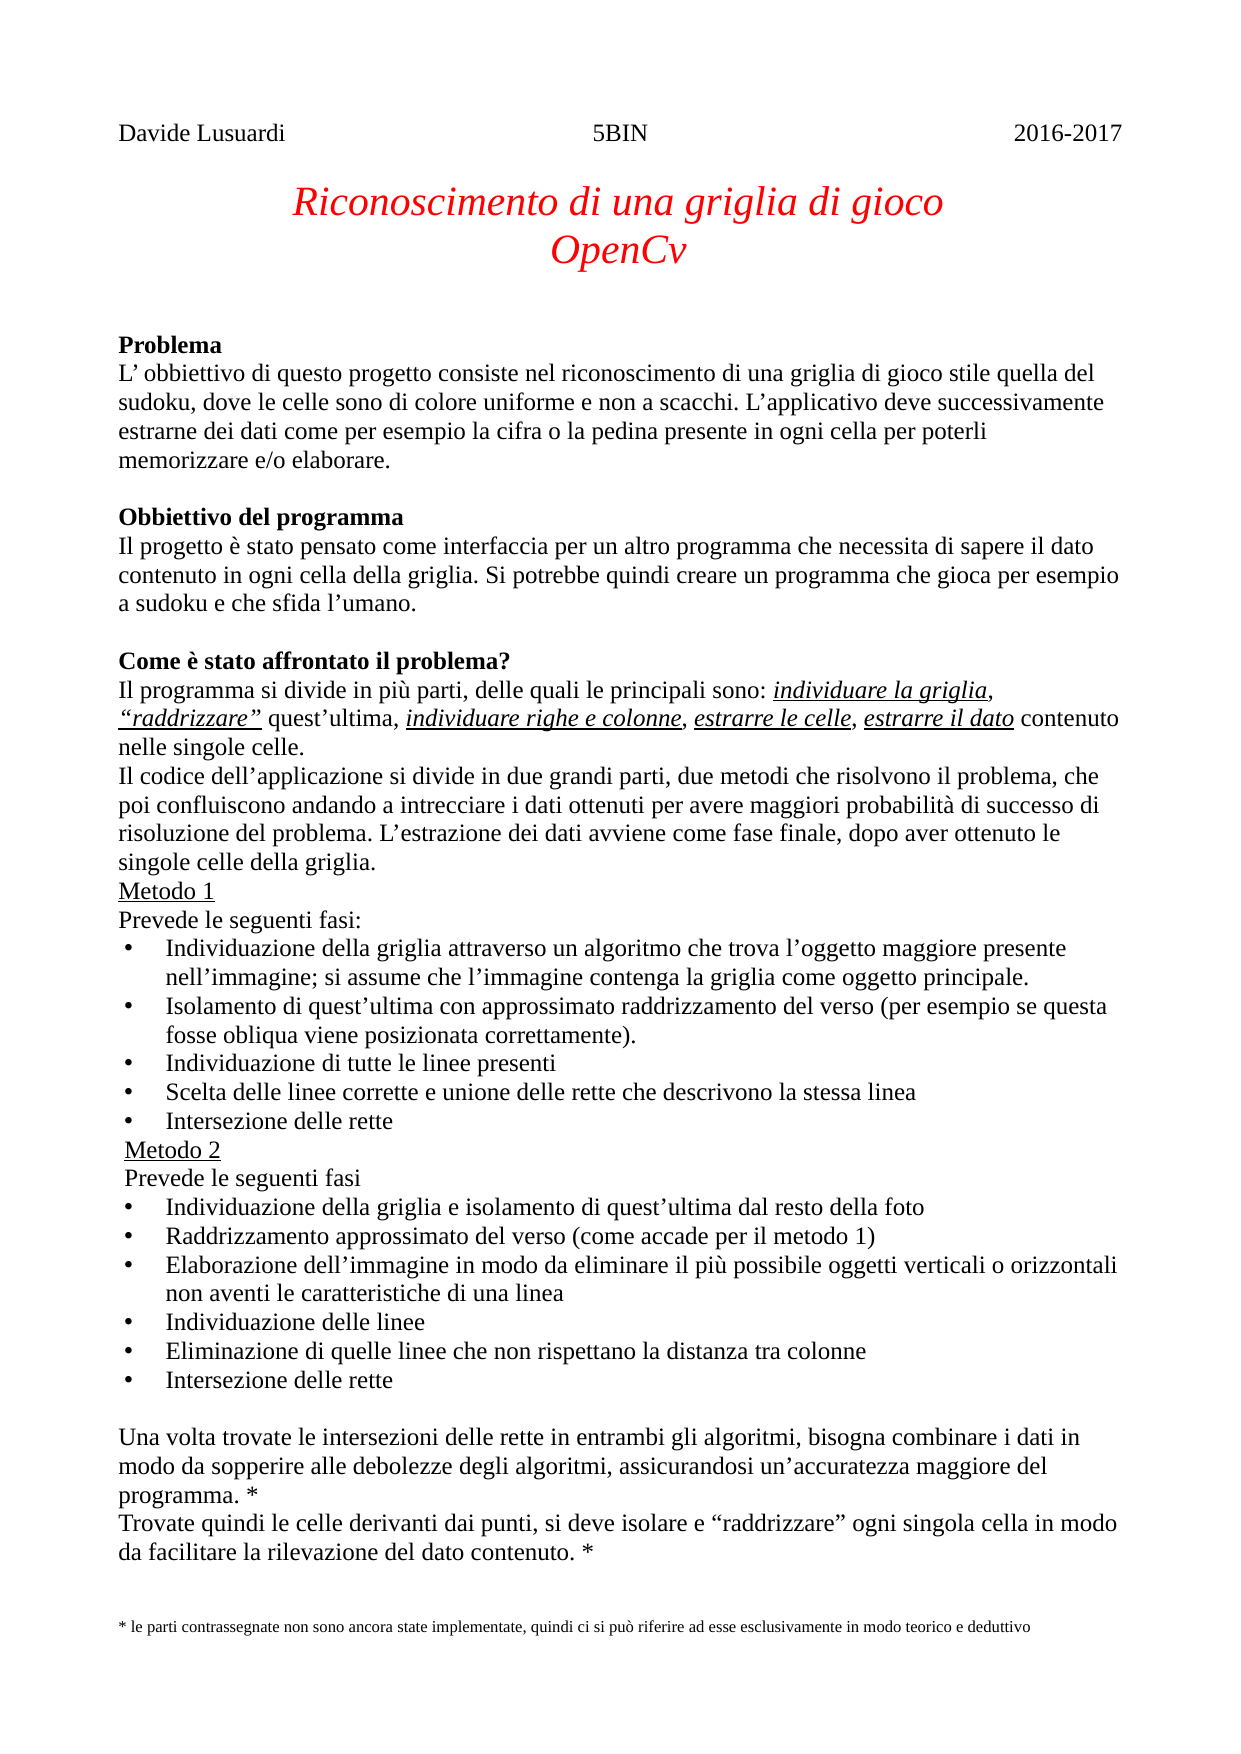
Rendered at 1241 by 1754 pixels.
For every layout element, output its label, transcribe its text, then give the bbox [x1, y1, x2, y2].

list Scelta delle linee corrette e unione delle rette che descrivono la stessa linea [124, 1077, 1122, 1106]
list Eliminazione di quelle linee che non rispettano la distanza tra colonne [124, 1336, 1122, 1365]
list Intersezione delle rette [124, 1106, 1122, 1135]
list Individuazione delle linee [124, 1307, 1122, 1336]
text Problema [118, 330, 1122, 358]
list Intersezione delle rette [124, 1365, 1122, 1393]
text Il codice dell’applicazione si divide in due grandi parti, due metodi che risolvono il problema, che poi confluiscono andando a intrecciare i dati ottenuti per avere maggiori probabilità di successo di risoluzione del problema. L’estrazione dei dati avviene come fase finale, dopo aver ottenuto le singole celle della griglia. [118, 761, 1122, 876]
list Prevede le seguenti fasi [124, 1163, 1122, 1192]
text Prevede le seguenti fasi: [118, 905, 1122, 933]
text OpenCv [118, 224, 1122, 272]
list Raddrizzamento approssimato del verso (come accade per il metodo 1) [124, 1221, 1122, 1250]
text Una volta trovate le intersezioni delle rette in entrambi gli algoritmi, bisogna combinare i dati in modo da sopperire alle debolezze degli algoritmi, assicurandosi un’accuratezza maggiore del programma. * [118, 1422, 1122, 1508]
text Metodo 1 [118, 876, 1122, 905]
text Il progetto è stato pensato come interfaccia per un altro programma che necessita di sapere il dato contenuto in ogni cella della griglia. Si potrebbe quindi creare un programma che gioca per esempio a sudoku e che sfida l’umano. [118, 531, 1122, 617]
text Trovate quindi le celle derivanti dai punti, si deve isolare e “raddrizzare” ogni singola cella in modo da facilitare la rilevazione del dato contenuto. * [118, 1508, 1122, 1566]
text Il programma si divide in più parti, delle quali le principali sono: individuare la griglia, “raddrizzare” quest’ultima, individuare righe e colonne, estrarre le celle, estrarre il dato contenuto nelle singole celle. [118, 675, 1122, 761]
text L’ obbiettivo di questo progetto consiste nel riconoscimento di una griglia di gioco stile quella del sudoku, dove le celle sono di colore uniforme e non a scacchi. L’applicativo deve successivamente estrarne dei dati come per esempio la cifra o la pedina presente in ogni cella per poterli memorizzare e/o elaborare. [118, 358, 1122, 473]
list Elaborazione dell’immagine in modo da eliminare il più possibile oggetti verticali o orizzontali non aventi le caratteristiche di una linea [124, 1250, 1122, 1307]
text Riconoscimento di una griglia di gioco [118, 176, 1122, 224]
list Individuazione di tutte le linee presenti [124, 1048, 1122, 1077]
list Individuazione della griglia attraverso un algoritmo che trova l’oggetto maggiore presente nell’immagine; si assume che l’immagine contenga la griglia come oggetto principale. [124, 933, 1122, 991]
text Obbiettivo del programma [118, 502, 1122, 531]
list Isolamento di quest’ultima con approssimato raddrizzamento del verso (per esempio se questa fosse obliqua viene posizionata correttamente). [124, 991, 1122, 1048]
list Metodo 2 [124, 1135, 1122, 1163]
text Come è stato affrontato il problema? [118, 646, 1122, 675]
list Individuazione della griglia e isolamento di quest’ultima dal resto della foto [124, 1192, 1122, 1221]
